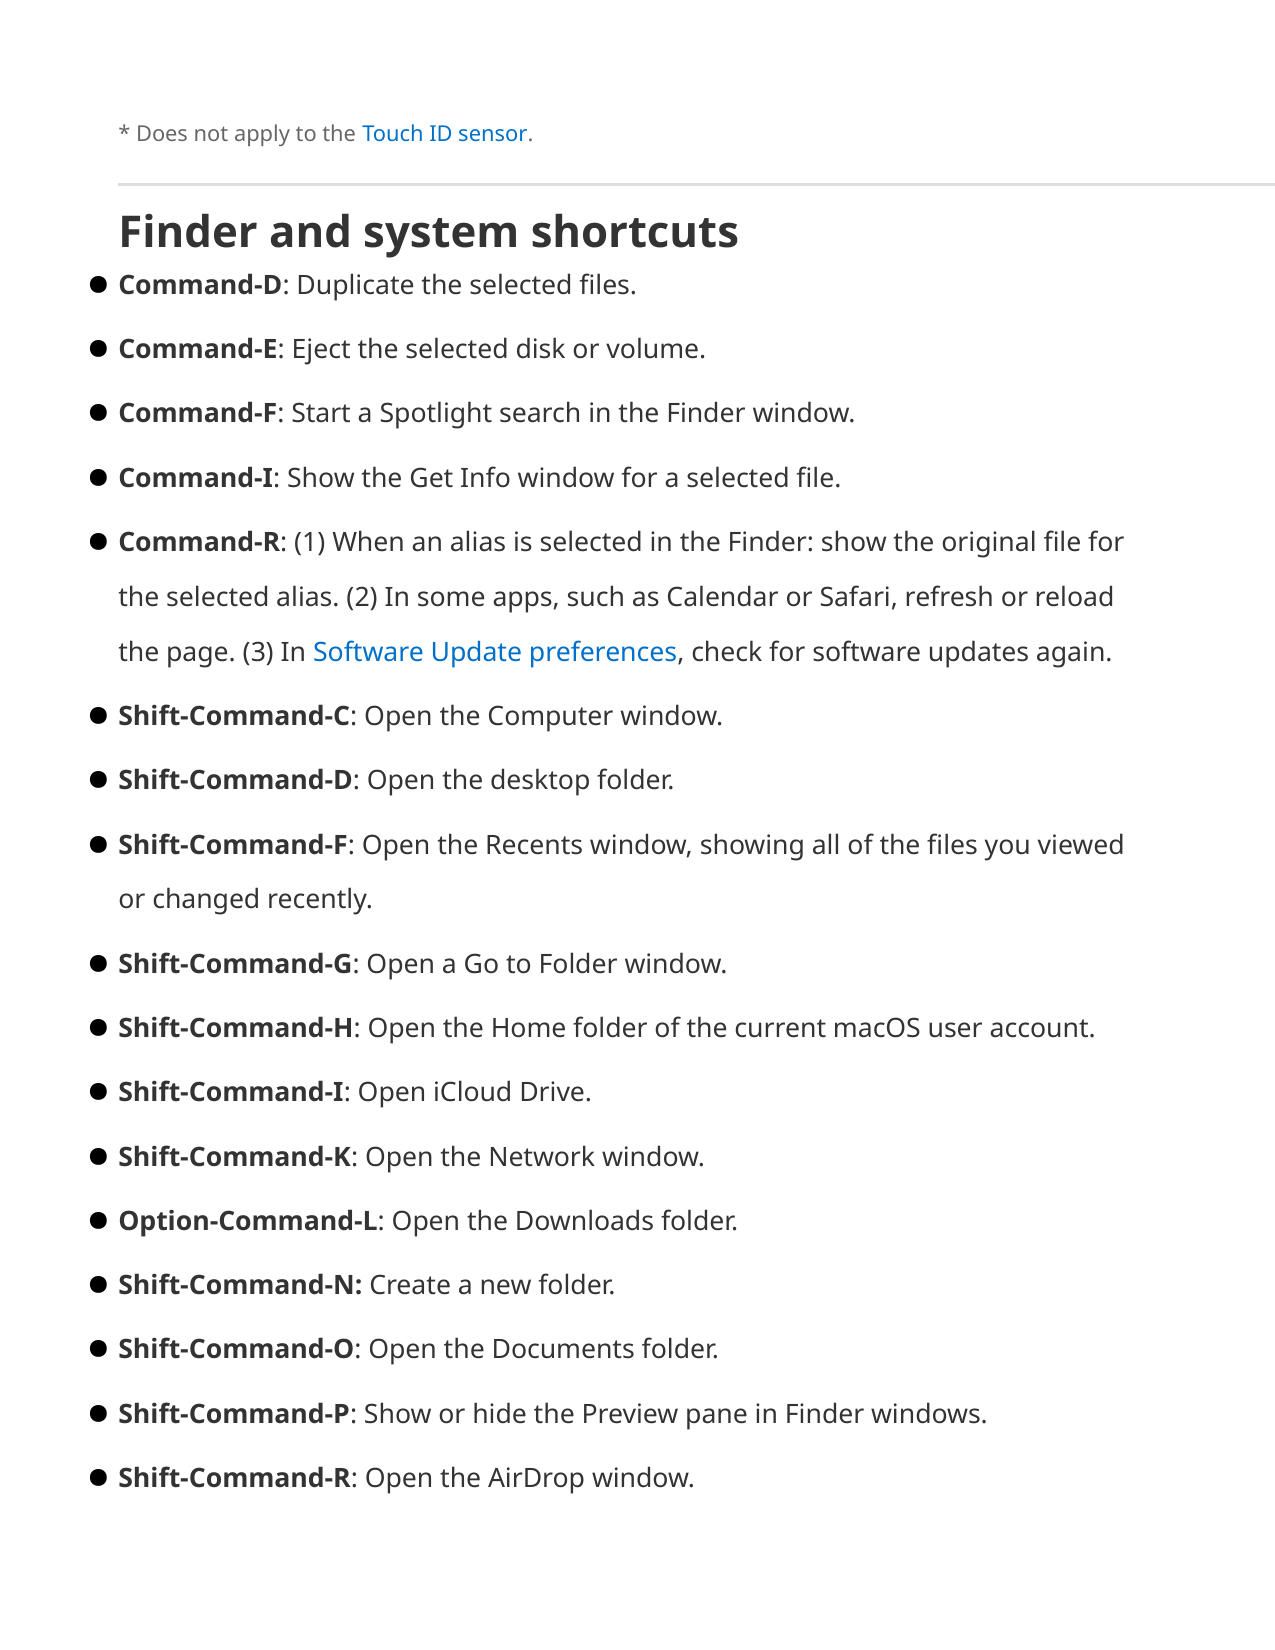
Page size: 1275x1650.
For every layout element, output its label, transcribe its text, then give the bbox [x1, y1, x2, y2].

list Shift-Command-F: Open the Recents window, showing all of the files you viewed or changed recently. [118, 826, 1157, 917]
list Shift-Command-N: Create a new folder. [118, 1266, 1157, 1302]
list Shift-Command-P: Show or hide the Preview pane in Finder windows. [118, 1395, 1157, 1431]
list Shift-Command-O: Open the Documents folder. [118, 1330, 1157, 1367]
list Shift-Command-R: Open the AirDrop window. [118, 1459, 1157, 1495]
text * Does not apply to the Touch ID sensor. [118, 118, 1157, 148]
list Option-Command-L: Open the Downloads folder. [118, 1202, 1157, 1238]
list Shift-Command-H: Open the Home folder of the current macOS user account. [118, 1009, 1157, 1045]
list Shift-Command-I: Open iCloud Drive. [118, 1073, 1157, 1109]
list Command-R: (1) When an alias is selected in the Finder: show the original file for the selected alias. (2) In some apps, such as Calendar or Safari, refresh or reload the page. (3) In Software Update preferences, check for software updates again. [118, 523, 1157, 669]
list Shift-Command-C: Open the Computer window. [118, 697, 1157, 733]
list Command-F: Start a Spotlight search in the Finder window. [118, 394, 1157, 431]
list Command-E: Eject the selected disk or volume. [118, 330, 1157, 366]
list Command-I: Show the Get Info window for a selected file. [118, 459, 1157, 495]
subtitle Finder and system shortcuts [118, 200, 1157, 260]
list Shift-Command-D: Open the desktop folder. [118, 761, 1157, 797]
list Shift-Command-G: Open a Go to Folder window. [118, 945, 1157, 981]
list Shift-Command-K: Open the Network window. [118, 1138, 1157, 1174]
list Command-D: Duplicate the selected files. [118, 266, 1157, 302]
